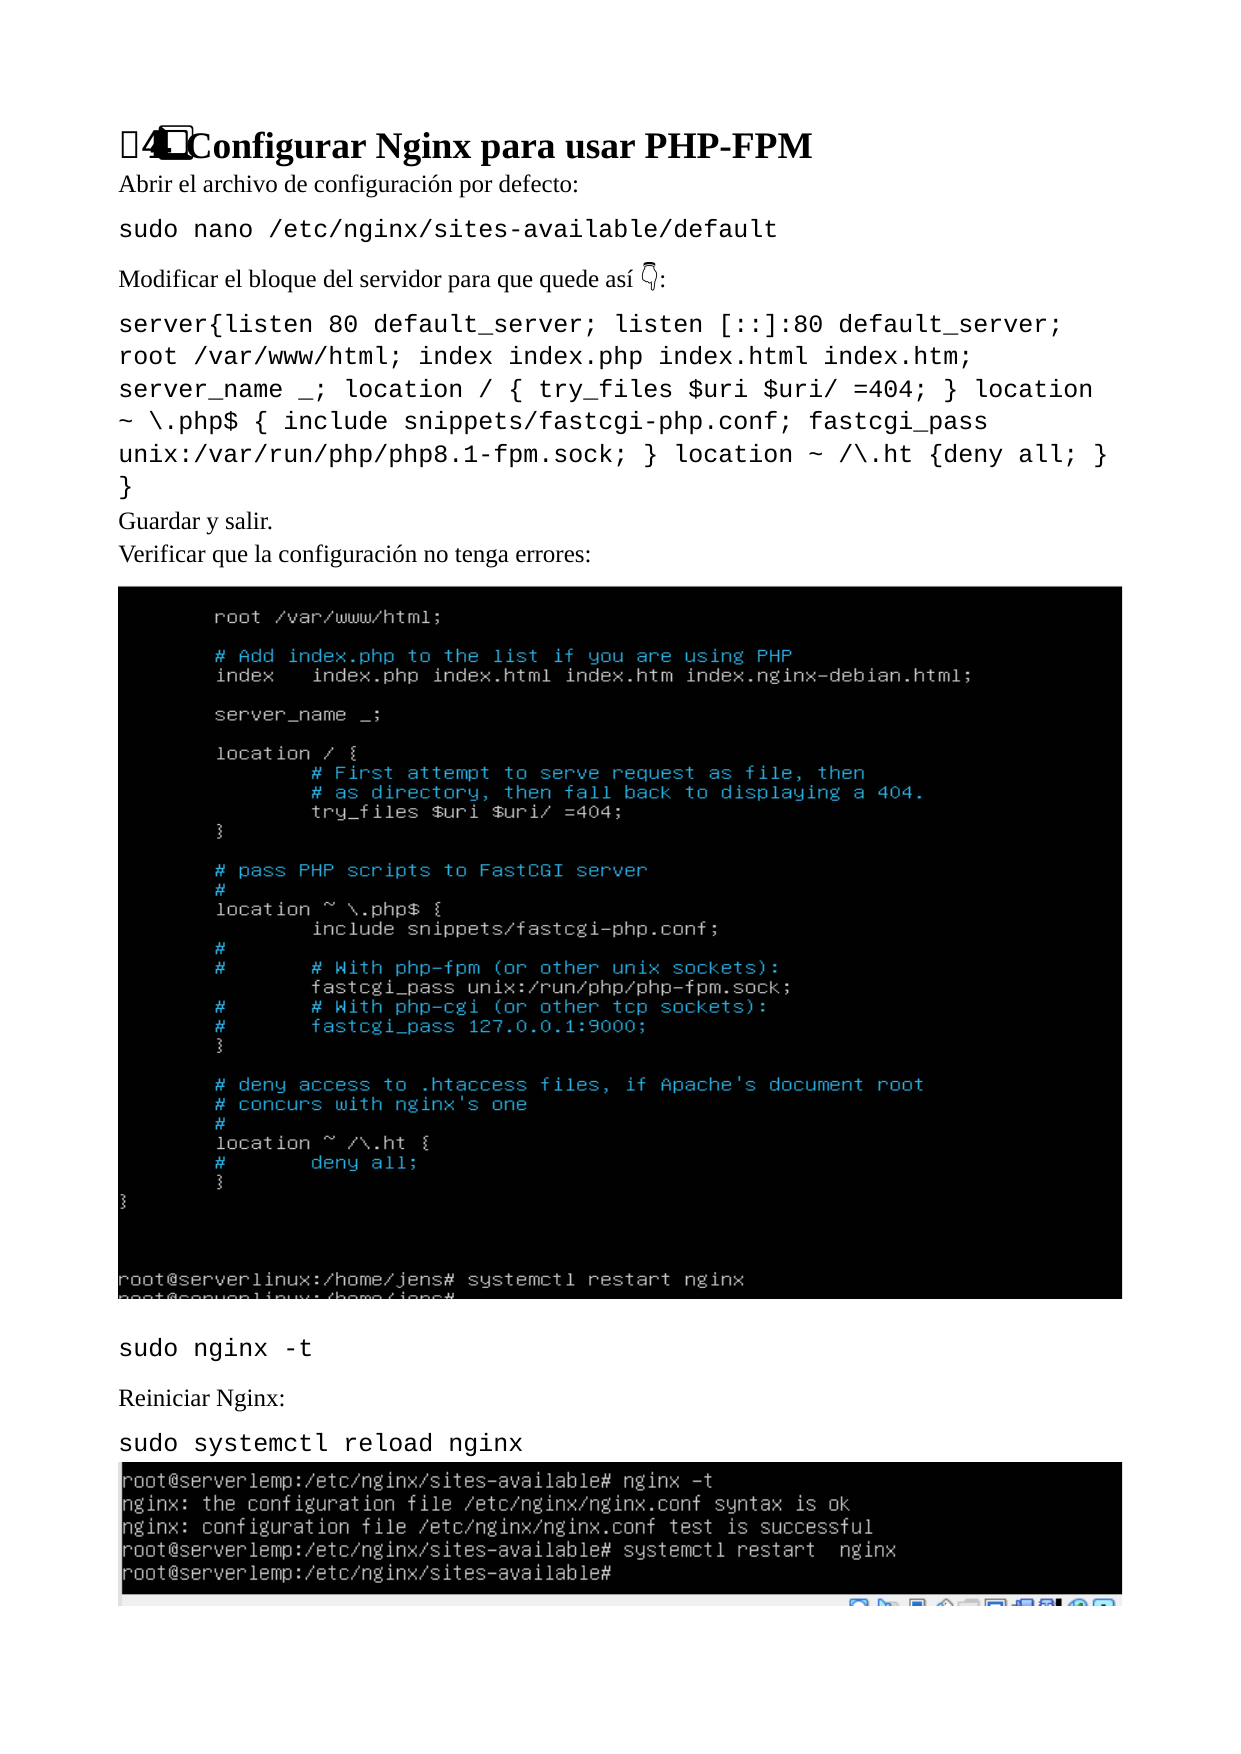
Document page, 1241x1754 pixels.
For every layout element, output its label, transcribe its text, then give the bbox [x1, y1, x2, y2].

subtitle 🔹 4️⃣ Configurar Nginx para usar PHP-FPM [118, 118, 1122, 169]
text sudo nano /etc/nginx/sites-available/default [118, 217, 1122, 245]
text Reiniciar Nginx: [118, 1383, 1122, 1412]
text server{listen 80 default_server; listen [::]:80 default_server; root /var/www/html; index index.php index.html index.htm; server_name _; location / { try_files $uri $uri/ =404; } location ~ \.php$ { include snippets/fastcgi-php.conf; fastcgi_pass unix:/var/run/php/php8.1-fpm.sock; } location ~ /\.ht {deny all; } } [118, 311, 1122, 502]
text sudo nginx -t [118, 1336, 1122, 1364]
text Modificar el bloque del servidor para que quede así 👇: [118, 264, 1122, 293]
text Abrir el archivo de configuración por defecto: [118, 169, 1122, 198]
text sudo systemctl reload nginx [118, 1430, 1122, 1459]
text Guardar y salir. Verificar que la configuración no tenga errores: [118, 506, 1122, 568]
